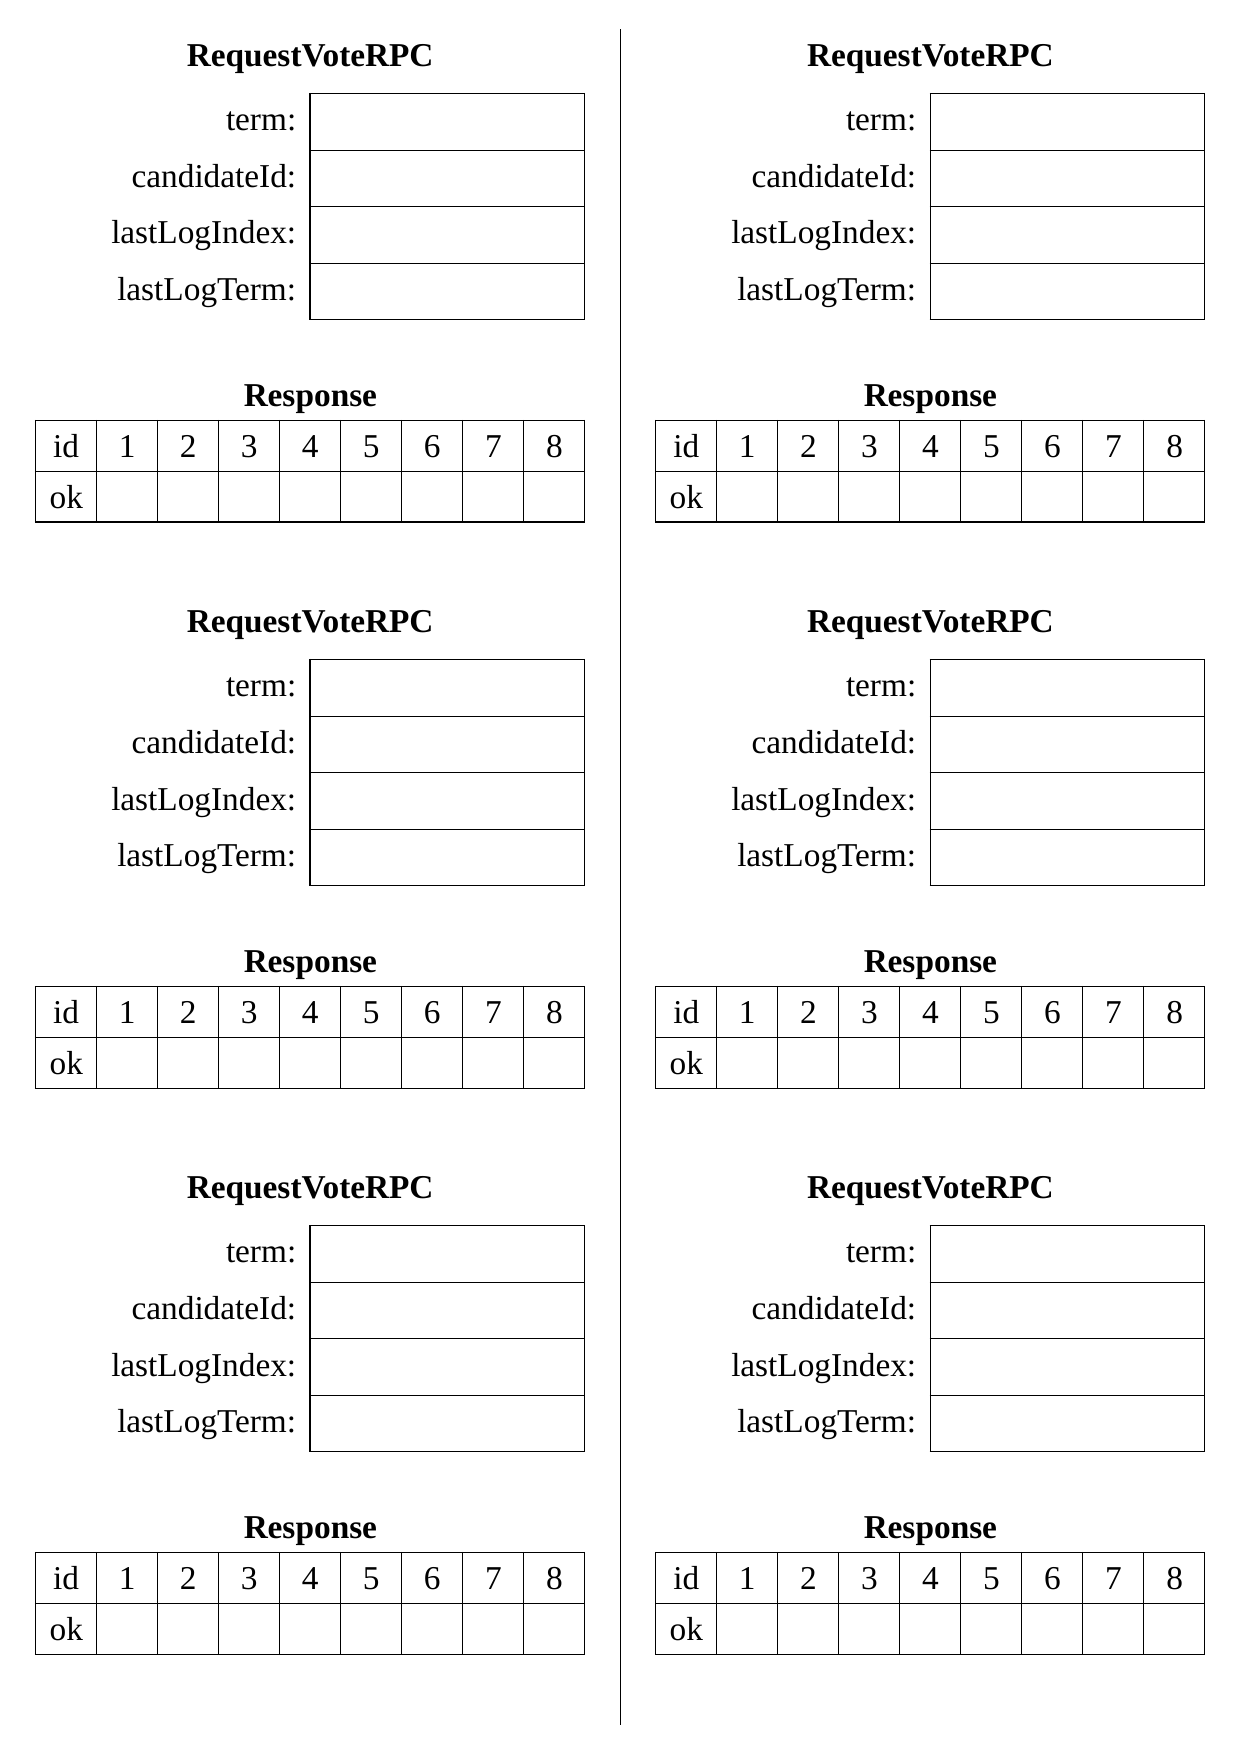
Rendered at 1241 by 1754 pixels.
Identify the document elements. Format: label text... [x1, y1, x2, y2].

table_header 4 [280, 421, 340, 471]
table_cell [219, 472, 279, 521]
table_cell [931, 1396, 1204, 1451]
table_cell [311, 773, 584, 829]
table_cell [930, 1452, 1205, 1508]
table_header id [36, 421, 96, 471]
table_cell [1083, 1604, 1143, 1653]
table_header 2 [778, 987, 838, 1037]
text RequestVoteRPC [35, 1167, 585, 1206]
table_cell [311, 264, 584, 319]
table_header term: [656, 1225, 930, 1282]
table_cell [961, 1604, 1021, 1653]
table_cell [402, 1604, 462, 1653]
table_header 1 [717, 421, 777, 471]
table_cell [280, 472, 340, 521]
table_header term: [35, 93, 309, 149]
table_header term: [35, 659, 309, 716]
table_cell [341, 1604, 401, 1653]
table_header [311, 94, 584, 149]
table_cell [931, 264, 1204, 319]
table_header 6 [402, 421, 462, 471]
table_header 2 [778, 1553, 838, 1603]
table_cell [1083, 1038, 1143, 1087]
table_cell lastLogTerm: [656, 1395, 930, 1451]
table_cell [311, 717, 584, 772]
table_cell [900, 1038, 960, 1087]
table_cell [778, 1038, 838, 1087]
table_cell [219, 1604, 279, 1653]
table_cell ok [656, 472, 716, 521]
table_header 1 [97, 421, 157, 471]
table_header 7 [1083, 987, 1143, 1037]
table_cell [1022, 472, 1082, 521]
table_cell [839, 1604, 899, 1653]
table_header 4 [900, 987, 960, 1037]
table_cell [219, 1038, 279, 1087]
table_header 5 [961, 987, 1021, 1037]
table_header 3 [219, 1553, 279, 1603]
table_header 2 [778, 421, 838, 471]
table_cell [158, 1604, 218, 1653]
table_cell [717, 472, 777, 521]
text Response [35, 1508, 585, 1546]
table_cell [524, 472, 584, 521]
table_header 6 [1022, 1553, 1082, 1603]
table_cell lastLogIndex: [35, 772, 309, 829]
table_cell [778, 1604, 838, 1653]
text Response [656, 942, 1205, 980]
table_cell [656, 1451, 930, 1508]
table_cell [931, 830, 1204, 885]
text RequestVoteRPC [656, 601, 1205, 640]
table_header 5 [341, 1553, 401, 1603]
text Response [656, 376, 1205, 414]
table_header 1 [97, 987, 157, 1037]
table_cell [1022, 1604, 1082, 1653]
table_cell ok [36, 1604, 96, 1653]
table_cell [839, 1038, 899, 1087]
table_header 8 [524, 987, 584, 1037]
table_cell [1144, 1038, 1204, 1087]
table_cell [311, 207, 584, 263]
table_cell [310, 1452, 585, 1508]
table_cell ok [36, 1038, 96, 1087]
table_cell [1022, 1038, 1082, 1087]
table_cell [97, 1038, 157, 1087]
table_header term: [656, 93, 930, 149]
text RequestVoteRPC [35, 35, 585, 74]
table_header 5 [961, 1553, 1021, 1603]
table_cell [524, 1604, 584, 1653]
text RequestVoteRPC [656, 35, 1205, 74]
table_cell lastLogIndex: [35, 206, 309, 263]
table_cell [778, 472, 838, 521]
table_header 8 [1144, 421, 1204, 471]
table_header id [656, 987, 716, 1037]
table_header 3 [219, 421, 279, 471]
table_cell [402, 1038, 462, 1087]
table_header 3 [219, 987, 279, 1037]
table_cell [311, 1339, 584, 1395]
table_cell candidateId: [35, 716, 309, 772]
table_header 8 [1144, 987, 1204, 1037]
table_header 6 [1022, 421, 1082, 471]
table_cell ok [36, 472, 96, 521]
table_cell candidateId: [656, 1282, 930, 1338]
table_header [311, 1226, 584, 1282]
table_header [931, 94, 1204, 149]
table_header 7 [463, 987, 523, 1037]
table_header 6 [402, 1553, 462, 1603]
table_cell [961, 472, 1021, 521]
table_header 3 [839, 1553, 899, 1603]
table_cell lastLogIndex: [656, 1338, 930, 1395]
table_header 6 [402, 987, 462, 1037]
table_cell [656, 885, 930, 942]
table_header 8 [524, 421, 584, 471]
table_cell [1144, 1604, 1204, 1653]
table_cell [97, 472, 157, 521]
table_header 5 [961, 421, 1021, 471]
table_cell [931, 1339, 1204, 1395]
table_header 7 [463, 421, 523, 471]
table_cell candidateId: [35, 1282, 309, 1338]
table_cell [931, 151, 1204, 206]
table_cell [463, 1604, 523, 1653]
table_cell candidateId: [656, 716, 930, 772]
text RequestVoteRPC [656, 1167, 1205, 1206]
table_cell lastLogTerm: [35, 829, 309, 885]
table_cell candidateId: [35, 150, 309, 206]
table_header 4 [900, 421, 960, 471]
table_header term: [656, 659, 930, 716]
table_header 3 [839, 987, 899, 1037]
table_header 2 [158, 421, 218, 471]
table_cell lastLogTerm: [656, 829, 930, 885]
table_header 6 [1022, 987, 1082, 1037]
table_header 2 [158, 1553, 218, 1603]
table_cell [717, 1038, 777, 1087]
table_header 7 [1083, 421, 1143, 471]
table_cell [930, 320, 1205, 376]
table_cell [158, 1038, 218, 1087]
table_header 8 [524, 1553, 584, 1603]
table_cell [311, 1283, 584, 1338]
table_cell [931, 773, 1204, 829]
table_cell lastLogIndex: [656, 772, 930, 829]
table_header 7 [1083, 1553, 1143, 1603]
table_header 5 [341, 421, 401, 471]
table_cell [900, 1604, 960, 1653]
table_header [311, 660, 584, 716]
table_cell [97, 1604, 157, 1653]
table_cell [280, 1604, 340, 1653]
table_header 3 [839, 421, 899, 471]
table_header 5 [341, 987, 401, 1037]
table_cell [931, 717, 1204, 772]
table_header term: [35, 1225, 309, 1282]
table_cell [310, 886, 585, 942]
table_cell [341, 1038, 401, 1087]
table_cell candidateId: [656, 150, 930, 206]
table_cell lastLogTerm: [656, 263, 930, 319]
table_cell [717, 1604, 777, 1653]
table_header 1 [97, 1553, 157, 1603]
table_header id [36, 1553, 96, 1603]
table_cell [1144, 472, 1204, 521]
table_cell [280, 1038, 340, 1087]
table_cell lastLogIndex: [35, 1338, 309, 1395]
table_header 4 [280, 987, 340, 1037]
table_header 8 [1144, 1553, 1204, 1603]
table_cell ok [656, 1038, 716, 1087]
table_cell lastLogIndex: [656, 206, 930, 263]
table_cell [35, 1451, 310, 1508]
table_cell [961, 1038, 1021, 1087]
table_cell lastLogTerm: [35, 1395, 309, 1451]
table_cell [930, 886, 1205, 942]
table_header id [656, 1553, 716, 1603]
table_header [931, 1226, 1204, 1282]
table_header id [656, 421, 716, 471]
table_cell [900, 472, 960, 521]
table_header 4 [900, 1553, 960, 1603]
table_cell [158, 472, 218, 521]
table_header id [36, 987, 96, 1037]
text Response [35, 942, 585, 980]
table_cell [35, 885, 310, 942]
text RequestVoteRPC [35, 601, 585, 640]
text Response [35, 376, 585, 414]
table_cell [931, 1283, 1204, 1338]
table_header 7 [463, 1553, 523, 1603]
table_cell [463, 1038, 523, 1087]
table_cell lastLogTerm: [35, 263, 309, 319]
table_cell [463, 472, 523, 521]
table_header 2 [158, 987, 218, 1037]
table_header [931, 660, 1204, 716]
table_cell [311, 830, 584, 885]
table_header 1 [717, 987, 777, 1037]
table_header 4 [280, 1553, 340, 1603]
table_cell [931, 207, 1204, 263]
table_cell [311, 1396, 584, 1451]
table_cell [311, 151, 584, 206]
table_cell [1083, 472, 1143, 521]
table_cell [341, 472, 401, 521]
table_cell [839, 472, 899, 521]
table_cell [310, 320, 585, 376]
table_cell [524, 1038, 584, 1087]
table_cell [35, 319, 310, 376]
table_header 1 [717, 1553, 777, 1603]
text Response [656, 1508, 1205, 1546]
table_cell [402, 472, 462, 521]
table_cell [656, 319, 930, 376]
table_cell ok [656, 1604, 716, 1653]
